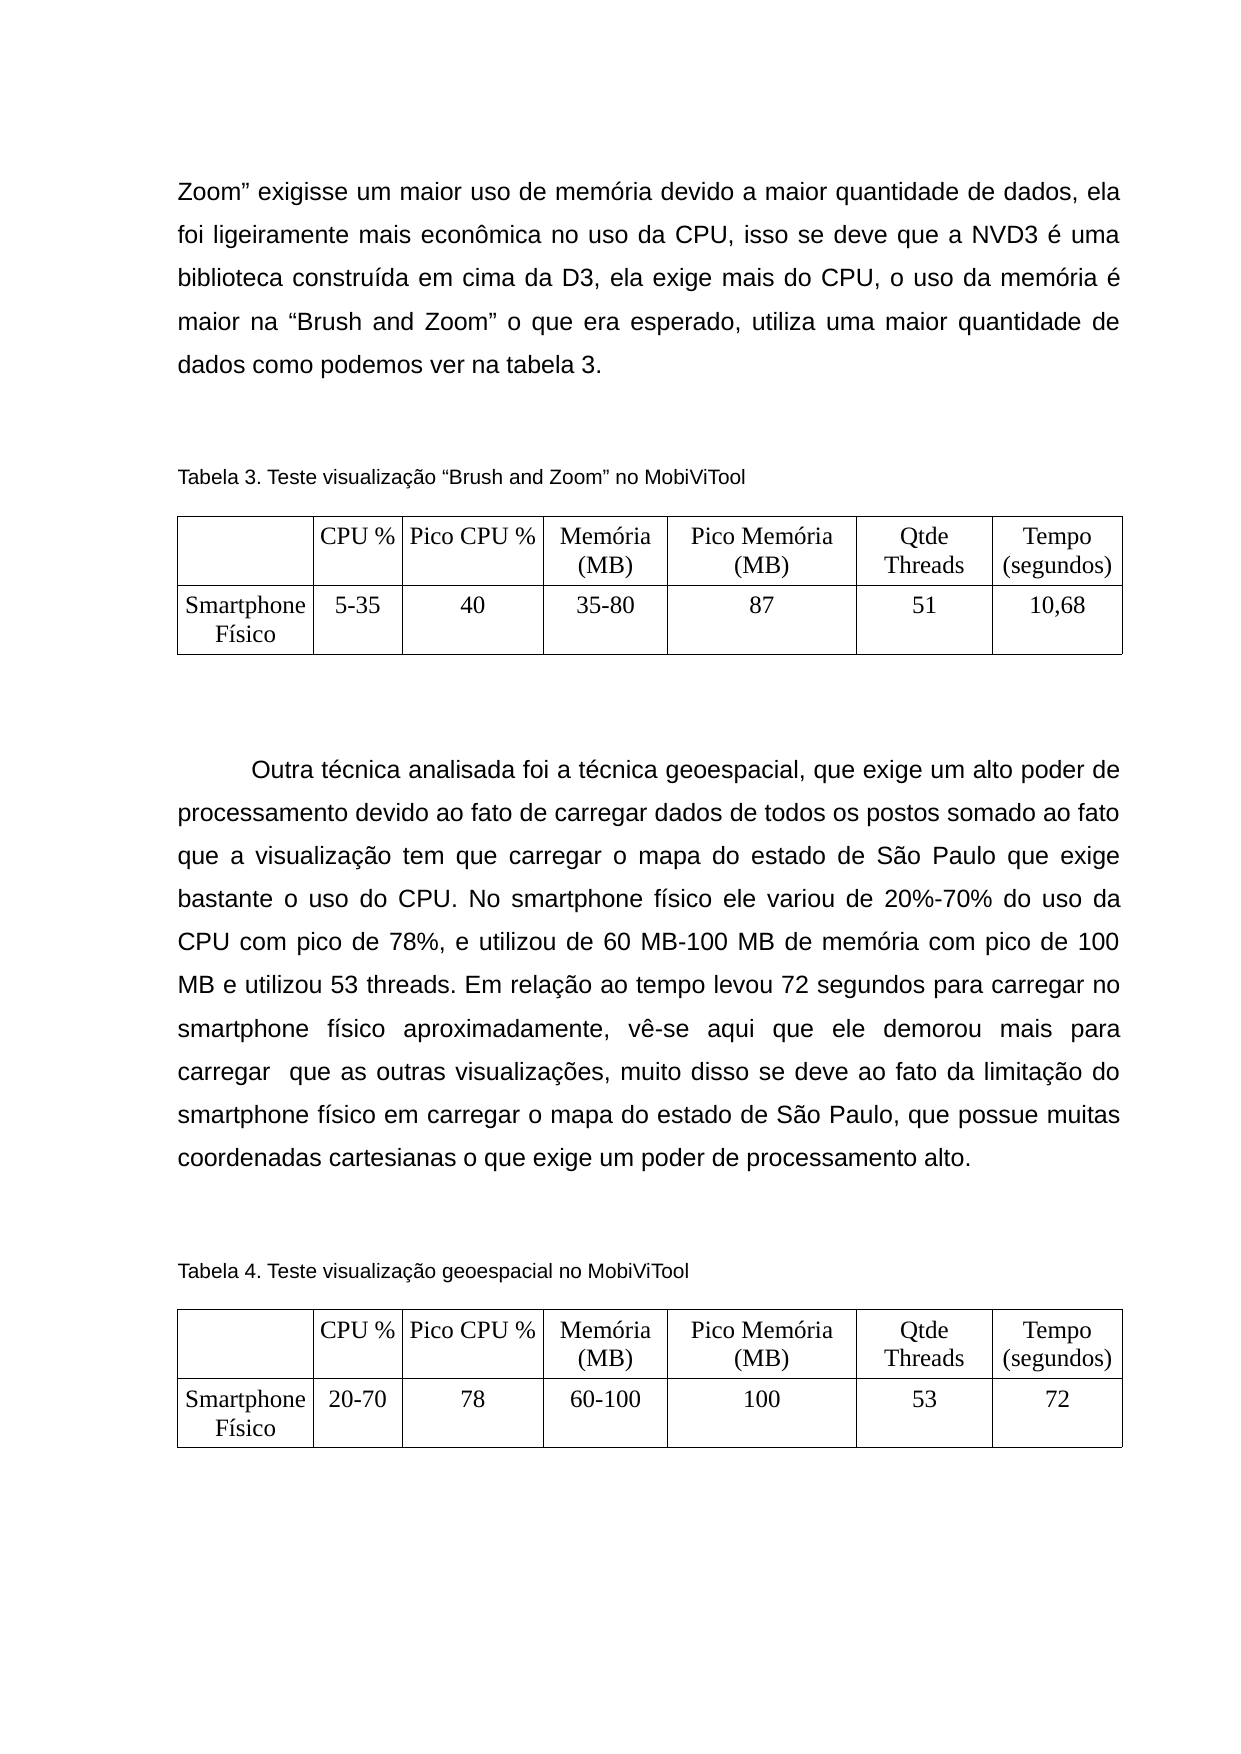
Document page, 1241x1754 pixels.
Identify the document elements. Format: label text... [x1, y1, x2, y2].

table_header Qtde Threads [857, 517, 992, 585]
table_header [178, 517, 313, 585]
table_header Memória (MB) [544, 1310, 667, 1378]
table_header Tempo (segundos) [993, 1310, 1122, 1378]
table_cell 100 [668, 1379, 856, 1447]
table_cell 87 [668, 586, 856, 654]
table_cell 20-70 [314, 1379, 402, 1447]
table_cell 53 [857, 1379, 992, 1447]
table_cell 60-100 [544, 1379, 667, 1447]
table_header Qtde Threads [857, 1310, 992, 1378]
table_header Pico Memória (MB) [668, 517, 856, 585]
table_cell Smartphone Físico [178, 586, 313, 654]
table_cell 10,68 [993, 586, 1122, 654]
table_header Pico Memória (MB) [668, 1310, 856, 1378]
text Tabela 4. Teste visualização geoespacial no MobiViTool [177, 1258, 1122, 1282]
table_header CPU % [314, 1310, 402, 1378]
table_cell 78 [403, 1379, 543, 1447]
table_cell 72 [993, 1379, 1122, 1447]
table_header Memória (MB) [544, 517, 667, 585]
table_cell Smartphone Físico [178, 1379, 313, 1447]
text Zoom” exigisse um maior uso de memória devido a maior quantidade de dados, ela foi ligeiramente mais econômica no uso da CPU, isso se deve que a NVD3 é uma biblioteca construída em cima da D3, ela exige mais do CPU, o uso da memória é maior na “Brush and Zoom” o que era esperado, utiliza uma maior quantidade de dados como podemos ver na tabela 3. [177, 177, 1122, 378]
table_cell 51 [857, 586, 992, 654]
table_header [178, 1310, 313, 1378]
table_header CPU % [314, 517, 402, 585]
table_cell 5-35 [314, 586, 402, 654]
text Outra técnica analisada foi a técnica geoespacial, que exige um alto poder de processamento devido ao fato de carregar dados de todos os postos somado ao fato que a visualização tem que carregar o mapa do estado de São Paulo que exige bastante o uso do CPU. No smartphone físico ele variou de 20%-70% do uso da CPU com pico de 78%, e utilizou de 60 MB-100 MB de memória com pico de 100 MB e utilizou 53 threads. Em relação ao tempo levou 72 segundos para carregar no smartphone físico aproximadamente, vê-se aqui que ele demorou mais para carregar que as outras visualizações, muito disso se deve ao fato da limitação do smartphone físico em carregar o mapa do estado de São Paulo, que possue muitas coordenadas cartesianas o que exige um poder de processamento alto. [177, 755, 1122, 1172]
table_header Tempo (segundos) [993, 517, 1122, 585]
table_header Pico CPU % [403, 517, 543, 585]
table_cell 40 [403, 586, 543, 654]
table_header Pico CPU % [403, 1310, 543, 1378]
text Tabela 3. Teste visualização “Brush and Zoom” no MobiViTool [177, 465, 1122, 489]
table_cell 35-80 [544, 586, 667, 654]
